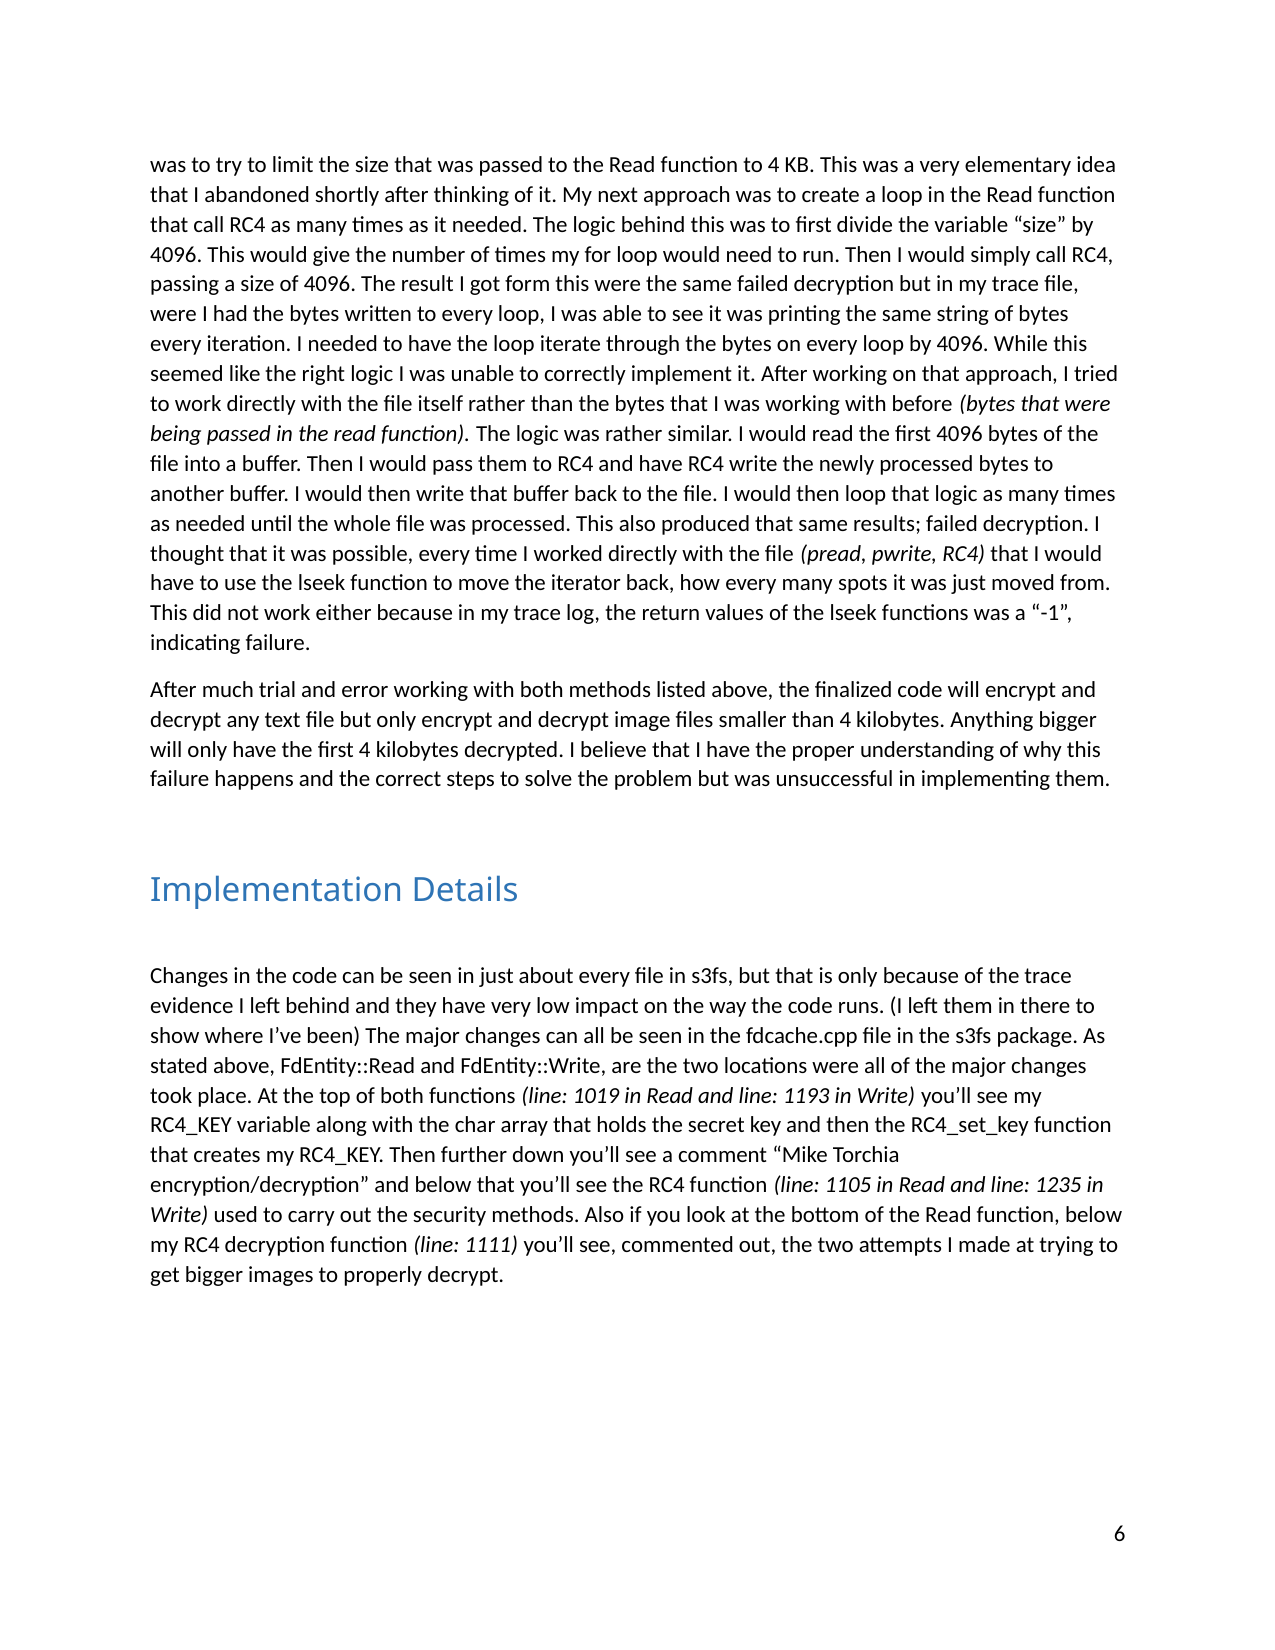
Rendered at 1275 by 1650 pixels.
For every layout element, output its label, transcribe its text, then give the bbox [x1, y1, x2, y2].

text After much trial and error working with both methods listed above, the finalized code will encrypt and decrypt any text file but only encrypt and decrypt image files smaller than 4 kilobytes. Anything bigger will only have the first 4 kilobytes decrypted. I believe that I have the proper understanding of why this failure happens and the correct steps to solve the problem but was unsuccessful in implementing them. [150, 675, 1125, 793]
text was to try to limit the size that was passed to the Read function to 4 KB. This was a very elementary idea that I abandoned shortly after thinking of it. My next approach was to create a loop in the Read function that call RC4 as many times as it needed. The logic behind this was to first divide the variable “size” by 4096. This would give the number of times my for loop would need to run. Then I would simply call RC4, passing a size of 4096. The result I got form this were the same failed decryption but in my trace file, were I had the bytes written to every loop, I was able to see it was printing the same string of bytes every iteration. I needed to have the loop iterate through the bytes on every loop by 4096. While this seemed like the right logic I was unable to correctly implement it. After working on that approach, I tried to work directly with the file itself rather than the bytes that I was working with before (bytes that were being passed in the read function). The logic was rather similar. I would read the first 4096 bytes of the file into a buffer. Then I would pass them to RC4 and have RC4 write the newly processed bytes to another buffer. I would then write that buffer back to the file. I would then loop that logic as many times as needed until the whole file was processed. This also produced that same results; failed decryption. I thought that it was possible, every time I worked directly with the file (pread, pwrite, RC4) that I would have to use the lseek function to move the iterator back, how every many spots it was just moved from. This did not work either because in my trace log, the return values of the lseek functions was a “-1”, indicating failure. [150, 150, 1125, 656]
text Changes in the code can be seen in just about every file in s3fs, but that is only because of the trace evidence I left behind and they have very low impact on the way the code runs. (I left them in there to show where I’ve been) The major changes can all be seen in the fdcache.cpp file in the s3fs package. As stated above, FdEntity::Read and FdEntity::Write, are the two locations were all of the major changes took place. At the top of both functions (line: 1019 in Read and line: 1193 in Write) you’ll see my RC4_KEY variable along with the char array that holds the secret key and then the RC4_set_key function that creates my RC4_KEY. Then further down you’ll see a comment “Mike Torchia encryption/decryption” and below that you’ll see the RC4 function (line: 1105 in Read and line: 1235 in Write) used to carry out the security methods. Also if you look at the bottom of the Read function, below my RC4 decryption function (line: 1111) you’ll see, commented out, the two attempts I made at trying to get bigger images to properly decrypt. [150, 961, 1125, 1288]
subtitle Implementation Details [150, 866, 1125, 911]
